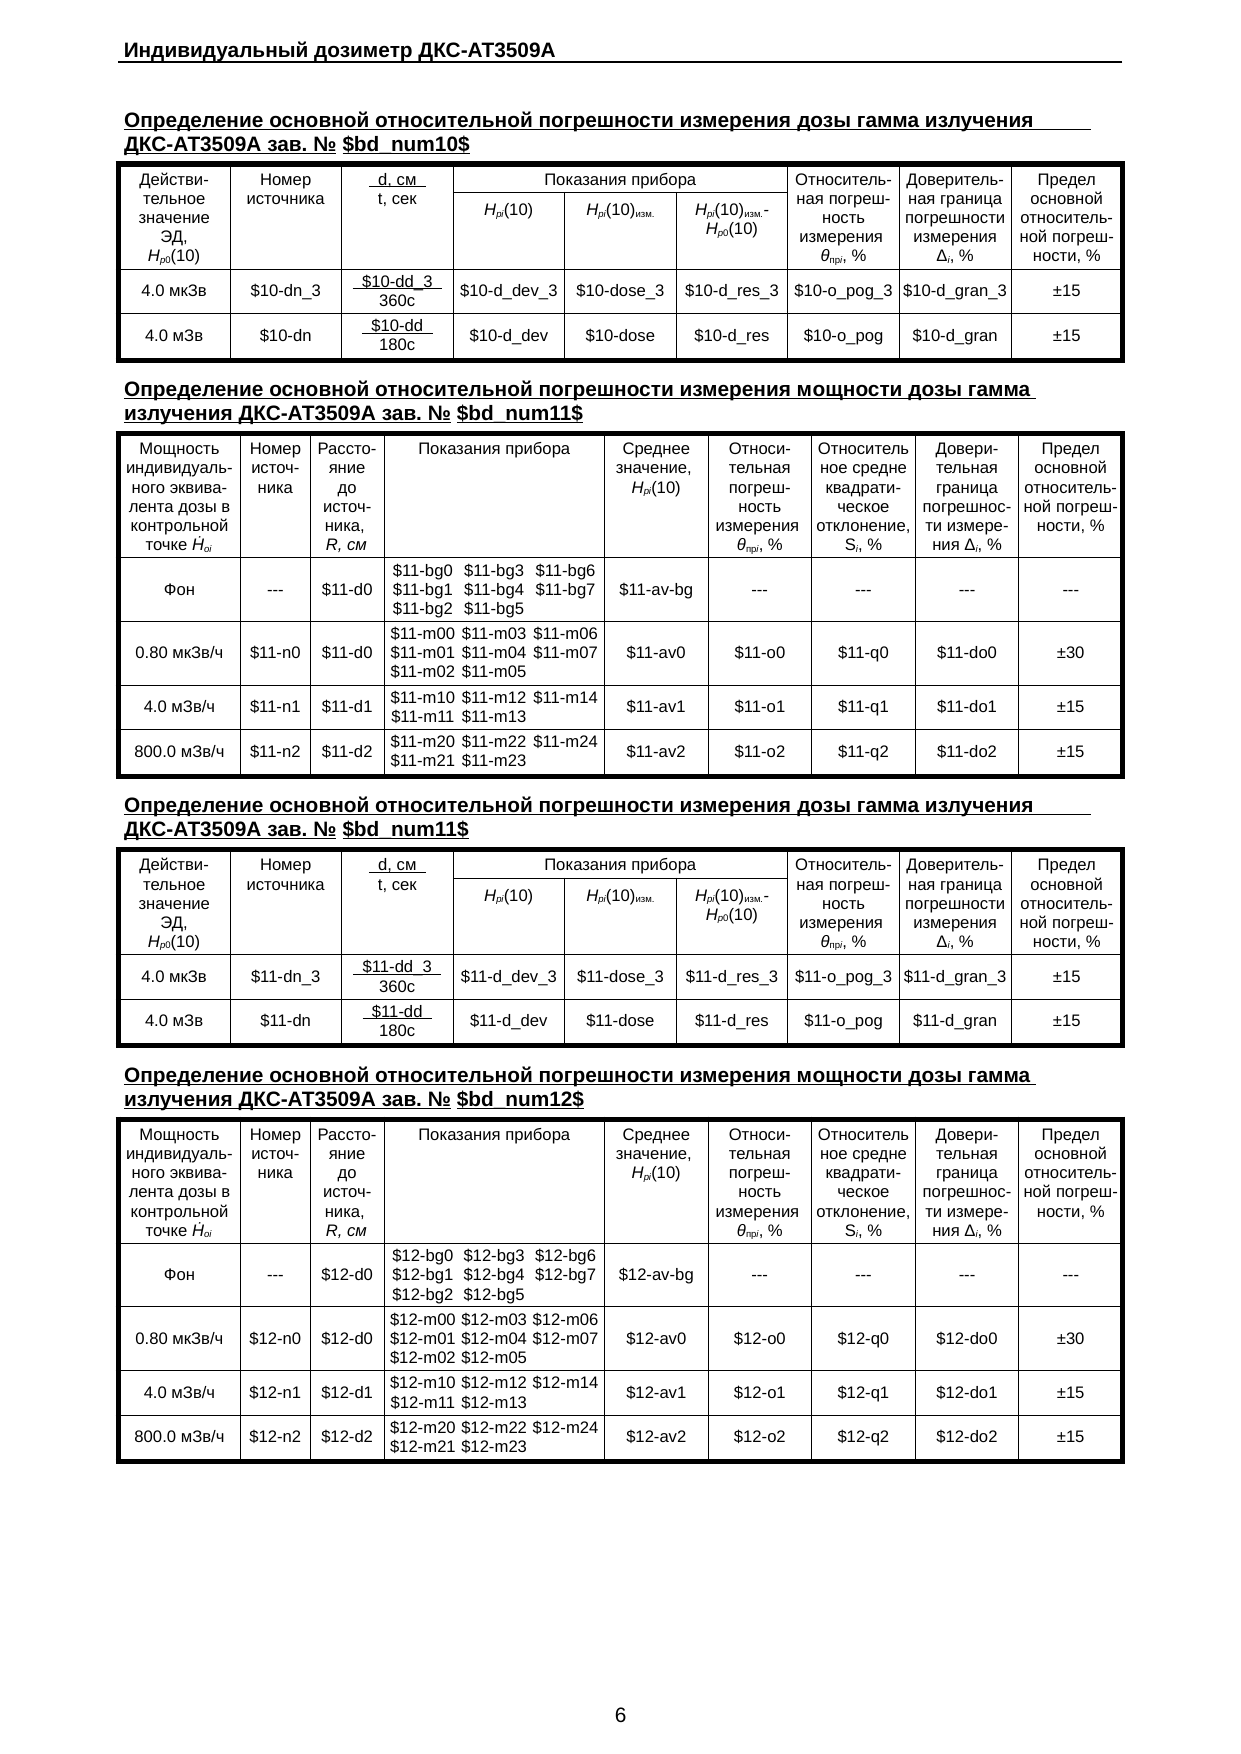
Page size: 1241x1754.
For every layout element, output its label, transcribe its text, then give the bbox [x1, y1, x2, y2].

table_cell --- [812, 558, 915, 621]
table_cell Рассто-яние до источ-ника, R, см [311, 436, 384, 557]
table_cell $11-n0 [241, 622, 310, 684]
table_cell Среднее значение, Hpi(10) [605, 1122, 708, 1243]
table_cell $12-d2 [311, 1416, 384, 1459]
table_cell ±15 [1012, 955, 1120, 998]
table_cell $12-n1 [241, 1371, 310, 1414]
table_cell Hpi(10) [454, 193, 564, 268]
table_cell Показания прибора [454, 167, 787, 192]
table_cell 4.0 мЗв/ч [121, 686, 240, 729]
table_cell $10-d_res [677, 314, 787, 357]
table_cell $11-q1 [812, 686, 915, 729]
table_cell 800.0 мЗв/ч [121, 730, 240, 773]
table_cell $11-o0 [709, 622, 811, 684]
table_cell ±15 [1019, 1416, 1120, 1459]
table_cell $12-m00 $12-m01 $12-m02 $12-m03 $12-m04 $12-m05 $12-m06 $12-m07 [385, 1307, 604, 1370]
table_cell $10-dd_3 360c [342, 270, 453, 313]
table_cell Номер источ-ника [241, 1122, 310, 1243]
table_cell Относи-тельная погреш-ность измерения θпрi, % [709, 1122, 811, 1243]
table_cell $12-n2 [241, 1416, 310, 1459]
table_cell $12-do0 [916, 1307, 1018, 1370]
table_cell $11-d1 [311, 686, 384, 729]
table_cell --- [241, 558, 310, 621]
table_cell $12-m10 $12-m11 $12-m12 $12-m13 $12-m14 [385, 1371, 604, 1414]
table_cell $11-av1 [605, 686, 708, 729]
table_cell ±15 [1012, 1000, 1120, 1043]
table_cell $10-dose_3 [565, 270, 676, 313]
table_cell Показания прибора [454, 852, 787, 877]
table_cell --- [812, 1244, 915, 1306]
table_cell $11-d0 [311, 622, 384, 684]
table_cell Показания прибора [385, 1122, 604, 1243]
table_header Определение основной относительной погрешности измерения мощности дозы гамма излучения ДКС-АТ3509A зав. № $bd_num11$ [118, 363, 1122, 431]
table_cell $12-av0 [605, 1307, 708, 1370]
table_cell $11-n1 [241, 686, 310, 729]
table_cell Номер источника [231, 167, 341, 268]
table_cell $11-dose_3 [565, 955, 676, 998]
table_cell $11-d_gran_3 [900, 955, 1011, 998]
table_cell $11-av0 [605, 622, 708, 684]
table_cell $12-n0 [241, 1307, 310, 1370]
table_cell ±15 [1019, 1371, 1120, 1414]
table_cell $11-d_res [677, 1000, 787, 1043]
table_cell $12-do1 [916, 1371, 1018, 1414]
table_cell Действи-тельное значение ЭД, Hp0(10) [121, 167, 230, 268]
table_header Определение основной относительной погрешности измерения мощности дозы гамма излучения ДКС-АТ3509A зав. № $bd_num12$ [118, 1048, 1122, 1117]
table_cell Предел основной относитель-ной погреш-ности, % [1019, 1122, 1120, 1243]
table_cell Фон [121, 1244, 240, 1306]
table_cell Среднее значение, Hpi(10) [605, 436, 708, 557]
table_cell $11-q2 [812, 730, 915, 773]
table_cell $11-o2 [709, 730, 811, 773]
table_cell $12-o0 [709, 1307, 811, 1370]
table_cell $11-d0 [311, 558, 384, 621]
table_cell 0.80 мкЗв/ч [121, 622, 240, 684]
table_cell $12-av-bg [605, 1244, 708, 1306]
table_cell Рассто-яние до источ-ника, R, см [311, 1122, 384, 1243]
table_cell $10-dose [565, 314, 676, 357]
table_cell $11-dd_3 360c [342, 955, 453, 998]
table_cell $10-o_pog_3 [788, 270, 899, 313]
table_cell Фон [121, 558, 240, 621]
table_cell $12-o1 [709, 1371, 811, 1414]
table_cell $11-m00 $11-m01 $11-m02 $11-m03 $11-m04 $11-m05 $11-m06 $11-m07 [385, 622, 604, 684]
table_cell $10-o_pog [788, 314, 899, 357]
table_cell $12-q2 [812, 1416, 915, 1459]
table_cell Hpi(10)изм.-Hp0(10) [677, 193, 787, 268]
table_cell Мощность индивидуаль-ного эквива-лента дозы в контрольной точке Ḣoi [121, 1122, 240, 1243]
table_cell --- [916, 1244, 1018, 1306]
table_cell 0.80 мкЗв/ч [121, 1307, 240, 1370]
table_cell $11-d_dev_3 [454, 955, 564, 998]
table_cell $12-d0 [311, 1307, 384, 1370]
table_cell $11-do1 [916, 686, 1018, 729]
table_cell $11-av-bg [605, 558, 708, 621]
table_cell 4.0 мЗв/ч [121, 1371, 240, 1414]
table_cell $11-m10 $11-m11 $11-m12 $11-m13 $11-m14 [385, 686, 604, 729]
table_cell $12-q0 [812, 1307, 915, 1370]
table_cell Доверитель-ная граница погрешности измерения Δi, % [900, 167, 1011, 268]
table_cell $12-av1 [605, 1371, 708, 1414]
table_cell Hpi(10)изм. [565, 193, 676, 268]
table_cell Довери-тельная граница погрешнос-ти измере-ния Δi, % [916, 436, 1018, 557]
table_cell Довери-тельная граница погрешнос-ти измере-ния Δi, % [916, 1122, 1018, 1243]
table_cell 4.0 мЗв [121, 1000, 230, 1043]
table_cell ±30 [1019, 622, 1120, 684]
table_cell $10-dn [231, 314, 341, 357]
table_cell ±15 [1019, 730, 1120, 773]
table_cell Действи-тельное значение ЭД, Hp0(10) [121, 852, 230, 954]
table_cell $12-m20 $12-m21 $12-m22 $12-m23 $12-m24 [385, 1416, 604, 1459]
table_cell $11-bg0 $11-bg1 $11-bg2 $11-bg3 $11-bg4 $11-bg5 $11-bg6 $11-bg7 [385, 558, 604, 621]
table_cell $11-d_gran [900, 1000, 1011, 1043]
table_cell $11-dd 180c [342, 1000, 453, 1043]
table_cell $10-d_dev [454, 314, 564, 357]
table_cell ±15 [1019, 686, 1120, 729]
table_cell $12-d0 [311, 1244, 384, 1306]
table_cell Относительное средне квадрати-ческое отклонение, Si, % [812, 1122, 915, 1243]
table_cell $11-d_dev [454, 1000, 564, 1043]
table_cell Hpi(10) [454, 879, 564, 954]
table_cell $11-o_pog [788, 1000, 899, 1043]
table_cell --- [916, 558, 1018, 621]
table_cell $10-d_res_3 [677, 270, 787, 313]
table_cell $11-dn [231, 1000, 341, 1043]
table_cell d, см t, сек [342, 852, 453, 954]
table_cell ±30 [1019, 1307, 1120, 1370]
table_cell Доверитель-ная граница погрешности измерения Δi, % [900, 852, 1011, 954]
table_cell $10-d_dev_3 [454, 270, 564, 313]
table_cell ±15 [1012, 314, 1120, 357]
table_cell $12-do2 [916, 1416, 1018, 1459]
table_cell Hpi(10)изм. [565, 879, 676, 954]
table_cell --- [709, 558, 811, 621]
table_cell Номер источника [231, 852, 341, 954]
table_cell $11-q0 [812, 622, 915, 684]
table_header Определение основной относительной погрешности измерения дозы гамма излучения ДКС-АТ3509A зав. № $bd_num11$ [118, 779, 1122, 847]
table_cell 4.0 мкЗв [121, 270, 230, 313]
table_cell --- [1019, 1244, 1120, 1306]
table_cell $12-o2 [709, 1416, 811, 1459]
table_cell Показания прибора [385, 436, 604, 557]
table_cell 800.0 мЗв/ч [121, 1416, 240, 1459]
table_cell --- [241, 1244, 310, 1306]
table_cell Относитель-ная погреш-ность измерения θпрi, % [788, 167, 899, 268]
table_header Определение основной относительной погрешности измерения дозы гамма излучения ДКС-АТ3509A зав. № $bd_num10$ [118, 93, 1122, 161]
table_cell $11-dose [565, 1000, 676, 1043]
table_cell Предел основной относитель-ной погреш-ности, % [1012, 167, 1120, 268]
table_cell $11-d_res_3 [677, 955, 787, 998]
table_cell $10-dn_3 [231, 270, 341, 313]
table_cell $12-bg0 $12-bg1 $12-bg2 $12-bg3 $12-bg4 $12-bg5 $12-bg6 $12-bg7 [385, 1244, 604, 1306]
table_cell $11-do0 [916, 622, 1018, 684]
table_cell --- [1019, 558, 1120, 621]
table_cell $11-o1 [709, 686, 811, 729]
table_cell $11-m20 $11-m21 $11-m22 $11-m23 $11-m24 [385, 730, 604, 773]
table_cell $11-o_pog_3 [788, 955, 899, 998]
table_cell Мощность индивидуаль-ного эквива-лента дозы в контрольной точке Ḣoi [121, 436, 240, 557]
table_cell --- [709, 1244, 811, 1306]
table_cell $11-d2 [311, 730, 384, 773]
table_cell $12-q1 [812, 1371, 915, 1414]
table_cell 4.0 мкЗв [121, 955, 230, 998]
table_cell Предел основной относитель-ной погреш-ности, % [1012, 852, 1120, 954]
table_cell $12-d1 [311, 1371, 384, 1414]
table_cell $11-do2 [916, 730, 1018, 773]
table_cell d, см t, сек [342, 167, 453, 268]
table_cell Предел основной относитель-ной погреш-ности, % [1019, 436, 1120, 557]
table_cell Относитель-ная погреш-ность измерения θпрi, % [788, 852, 899, 954]
table_cell $11-av2 [605, 730, 708, 773]
table_cell $12-av2 [605, 1416, 708, 1459]
table_cell Относи-тельная погреш-ность измерения θпрi, % [709, 436, 811, 557]
table_cell Номер источ-ника [241, 436, 310, 557]
table_cell 4.0 мЗв [121, 314, 230, 357]
table_cell $10-dd 180c [342, 314, 453, 357]
table_cell $10-d_gran_3 [900, 270, 1011, 313]
table_cell ±15 [1012, 270, 1120, 313]
table_cell $11-dn_3 [231, 955, 341, 998]
table_cell $11-n2 [241, 730, 310, 773]
table_cell Относительное средне квадрати-ческое отклонение, Si, % [812, 436, 915, 557]
table_cell $10-d_gran [900, 314, 1011, 357]
table_cell Hpi(10)изм.-Hp0(10) [677, 879, 787, 954]
